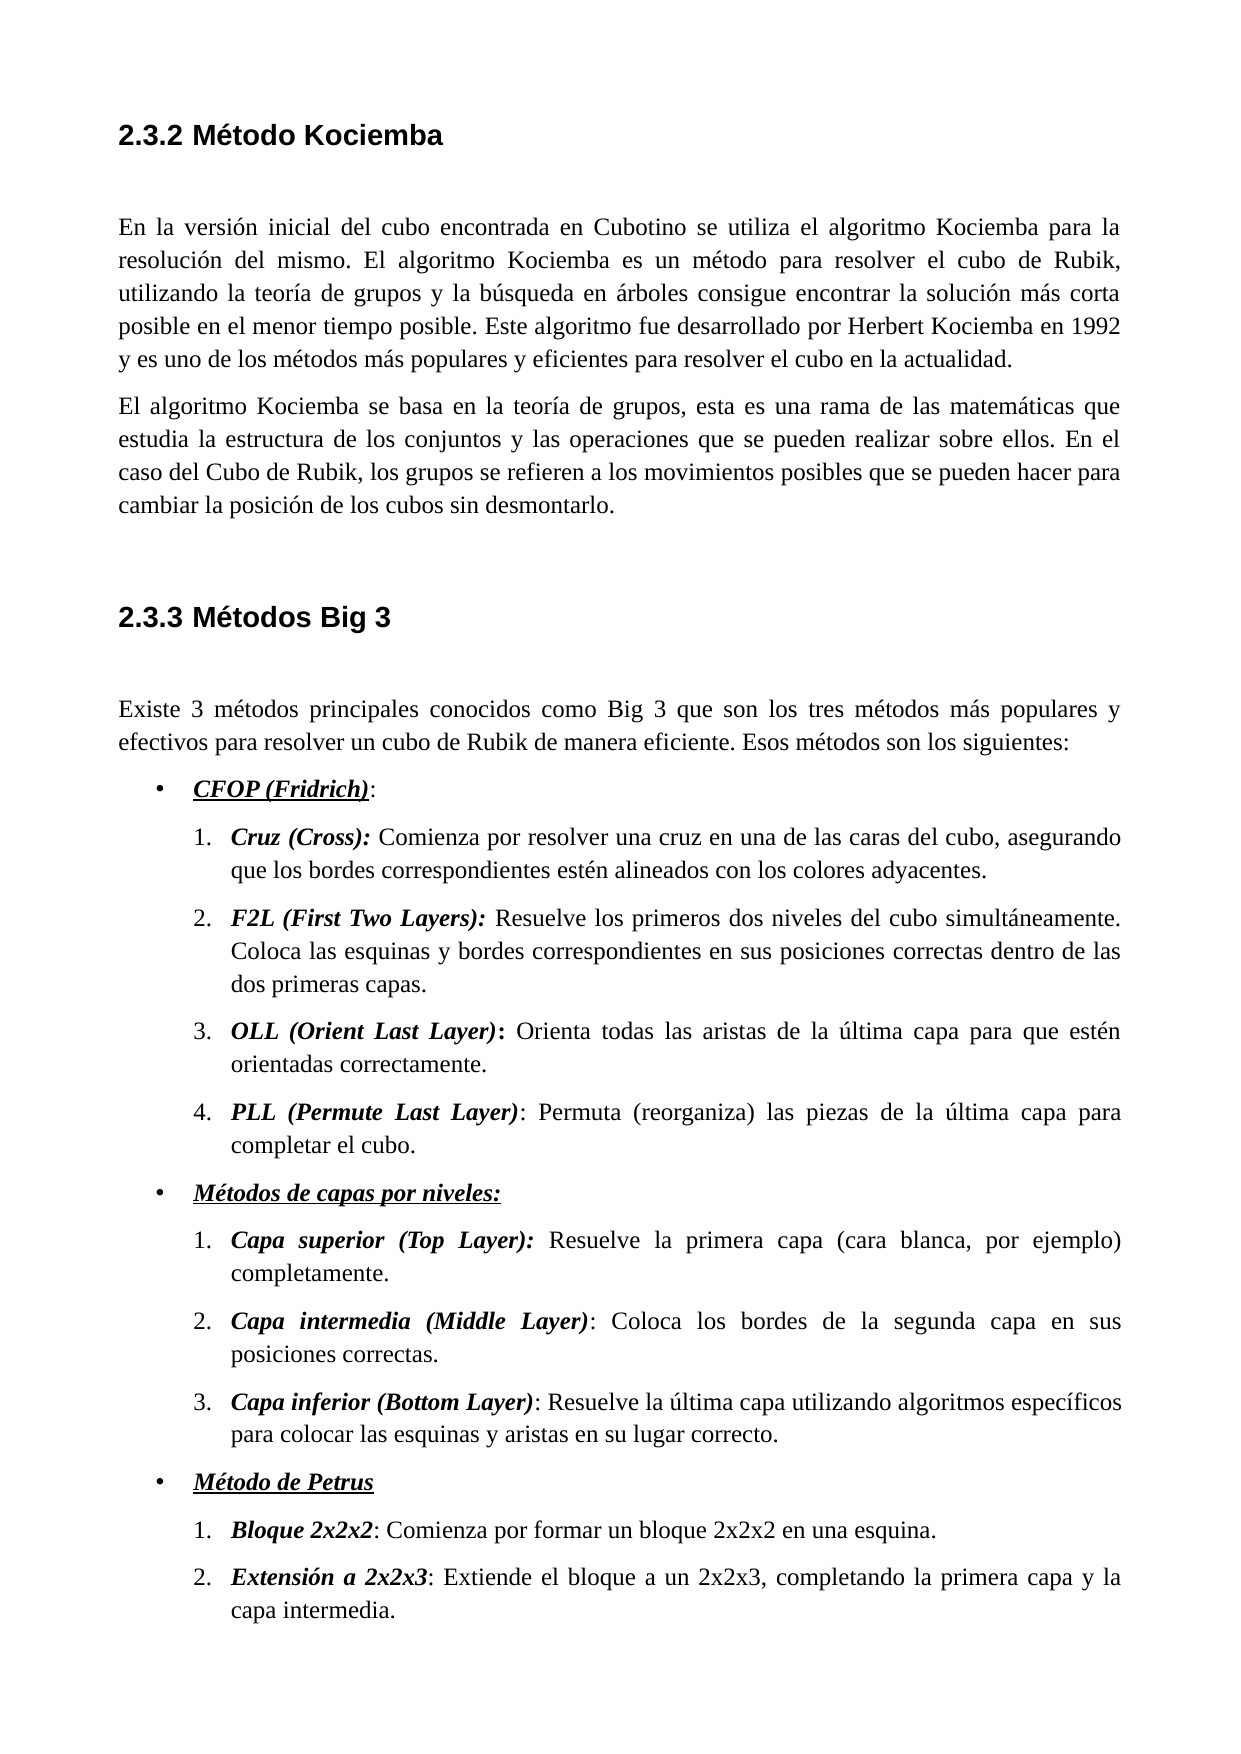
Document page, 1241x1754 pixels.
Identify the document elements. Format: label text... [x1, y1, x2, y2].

list F2L (First Two Layers): Resuelve los primeros dos niveles del cubo simultáneamente. Coloca las esquinas y bordes correspondientes en sus posiciones correctas dentro de las dos primeras capas. [193, 903, 1122, 998]
list OLL (Orient Last Layer): Orienta todas las aristas de la última capa para que estén orientadas correctamente. [193, 1016, 1122, 1078]
text Existe 3 métodos principales conocidos como Big 3 que son los tres métodos más populares y efectivos para resolver un cubo de Rubik de manera eficiente. Esos métodos son los siguientes: [118, 694, 1122, 756]
list Capa superior (Top Layer): Resuelve la primera capa (cara blanca, por ejemplo) completamente. [193, 1225, 1122, 1287]
list PLL (Permute Last Layer): Permuta (reorganiza) las piezas de la última capa para completar el cubo. [193, 1097, 1122, 1159]
list Cruz (Cross): Comienza por resolver una cruz en una de las caras del cubo, asegurando que los bordes correspondientes estén alineados con los colores adyacentes. [193, 822, 1122, 884]
list CFOP (Fridrich): [156, 774, 1122, 803]
text En la versión inicial del cubo encontrada en Cubotino se utiliza el algoritmo Kociemba para la resolución del mismo. El algoritmo Kociemba es un método para resolver el cubo de Rubik, utilizando la teoría de grupos y la búsqueda en árboles consigue encontrar la solución más corta posible en el menor tiempo posible. Este algoritmo fue desarrollado por Herbert Kociemba en 1992 y es uno de los métodos más populares y eficientes para resolver el cubo en la actualidad. [118, 212, 1122, 373]
list Métodos de capas por niveles: [156, 1178, 1122, 1206]
list Bloque 2x2x2: Comienza por formar un bloque 2x2x2 en una esquina. [193, 1515, 1122, 1543]
text El algoritmo Kociemba se basa en la teoría de grupos, esta es una rama de las matemáticas que estudia la estructura de los conjuntos y las operaciones que se pueden realizar sobre ellos. En el caso del Cubo de Rubik, los grupos se refieren a los movimientos posibles que se pueden hacer para cambiar la posición de los cubos sin desmontarlo. [118, 391, 1122, 519]
list Extensión a 2x2x3: Extiende el bloque a un 2x2x3, completando la primera capa y la capa intermedia. [193, 1562, 1122, 1624]
list Método de Petrus [156, 1467, 1122, 1496]
subtitle Método Kociemba [118, 118, 1122, 152]
list Capa intermedia (Middle Layer): Coloca los bordes de la segunda capa en sus posiciones correctas. [193, 1306, 1122, 1368]
list Capa inferior (Bottom Layer): Resuelve la última capa utilizando algoritmos específicos para colocar las esquinas y aristas en su lugar correcto. [193, 1387, 1122, 1448]
subtitle Métodos Big 3 [118, 600, 1122, 634]
